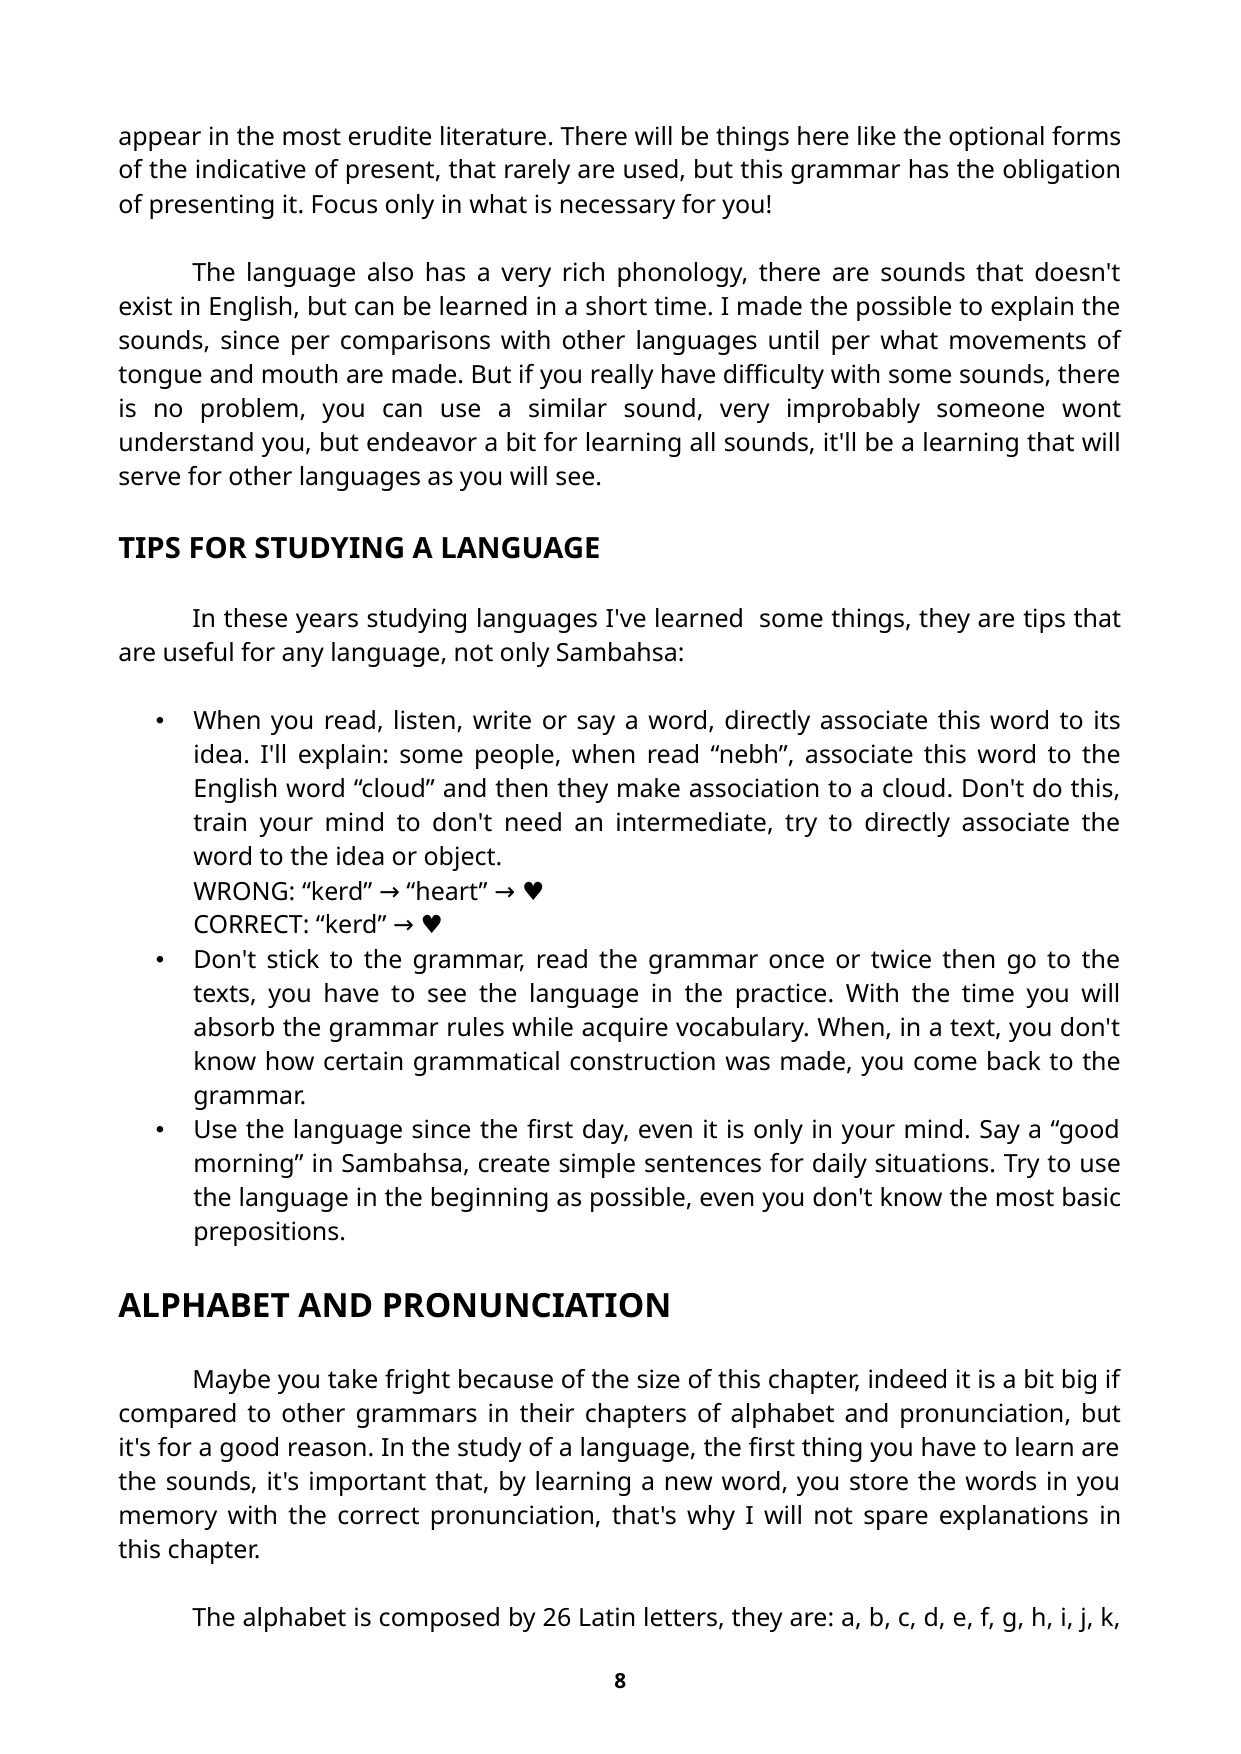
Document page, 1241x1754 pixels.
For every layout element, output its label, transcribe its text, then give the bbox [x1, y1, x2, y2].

text The language also has a very rich phonology, there are sounds that doesn't exist in English, but can be learned in a short time. I made the possible to explain the sounds, since per comparisons with other languages until per what movements of tongue and mouth are made. But if you really have difficulty with some sounds, there is no problem, you can use a similar sound, very improbably someone wont understand you, but endeavor a bit for learning all sounds, it'll be a learning that will serve for other languages as you will see. [118, 254, 1122, 493]
subtitle ALPHABET AND PRONUNCIATION [118, 1282, 1122, 1327]
text The alphabet is composed by 26 Latin letters, they are: a, b, c, d, e, f, g, h, i, j, k, [118, 1600, 1122, 1634]
list CORRECT: “kerd” → ♥ [156, 907, 1122, 941]
list Use the language since the first day, even it is only in your mind. Say a “good morning” in Sambahsa, create simple sentences for daily situations. Try to use the language in the beginning as possible, even you don't know the most basic prepositions. [156, 1112, 1122, 1248]
list Don't stick to the grammar, read the grammar once or twice then go to the texts, you have to see the language in the practice. With the time you will absorb the grammar rules while acquire vocabulary. When, in a text, you don't know how certain grammatical construction was made, you come back to the grammar. [156, 941, 1122, 1112]
text Maybe you take fright because of the size of this chapter, indeed it is a bit big if compared to other grammars in their chapters of alphabet and pronunciation, but it's for a good reason. In the study of a language, the first thing you have to learn are the sounds, it's important that, by learning a new word, you store the words in you memory with the correct pronunciation, that's why I will not spare explanations in this chapter. [118, 1361, 1122, 1566]
text appear in the most erudite literature. There will be things here like the optional forms of the indicative of present, that rarely are used, but this grammar has the obligation of presenting it. Focus only in what is necessary for you! [118, 118, 1122, 220]
text In these years studying languages I've learned some things, they are tips that are useful for any language, not only Sambahsa: [118, 601, 1122, 669]
list When you read, listen, write or say a word, directly associate this word to its idea. I'll explain: some people, when read “nebh”, associate this word to the English word “cloud” and then they make association to a cloud. Don't do this, train your mind to don't need an intermediate, try to directly associate the word to the idea or object. [156, 703, 1122, 873]
list WRONG: “kerd” → “heart” → ♥ [156, 873, 1122, 907]
subtitle TIPS FOR STUDYING A LANGUAGE [118, 527, 1122, 567]
